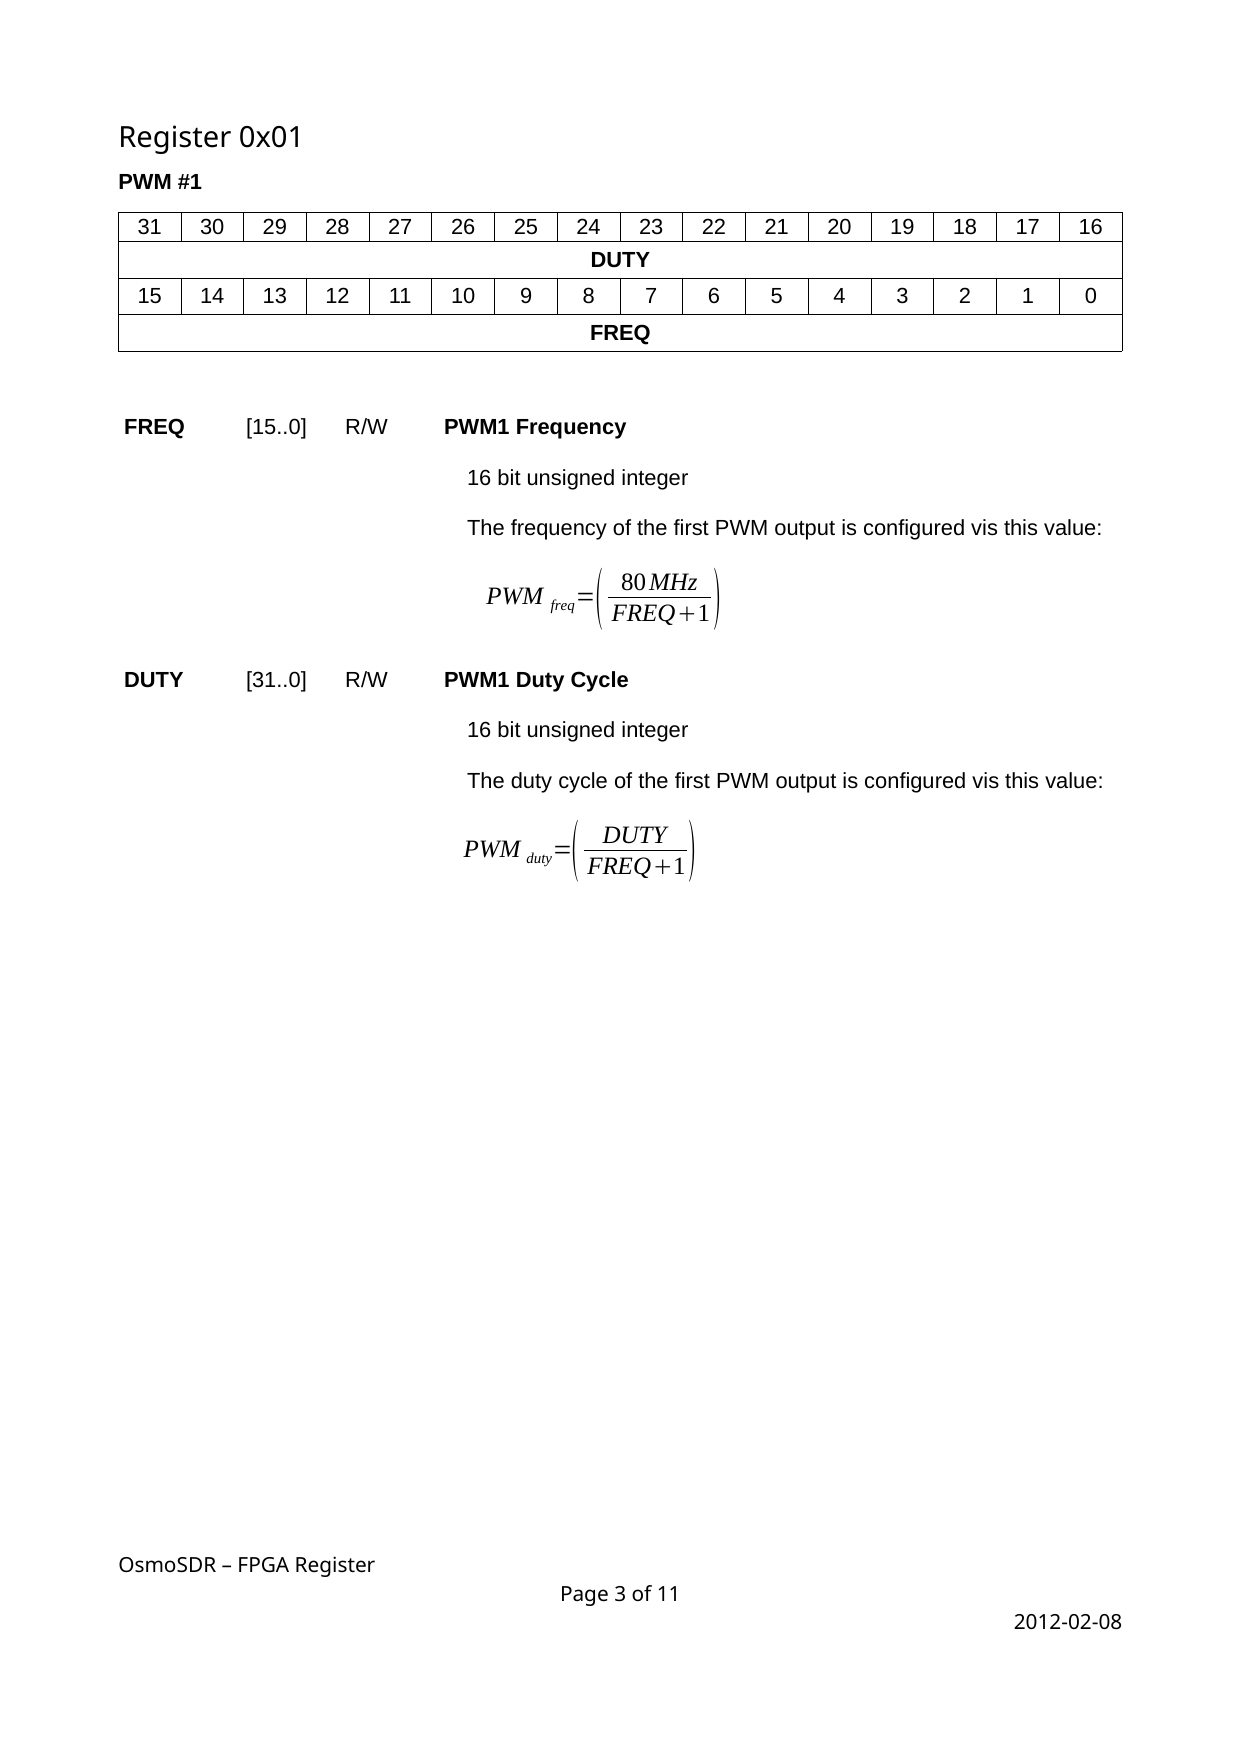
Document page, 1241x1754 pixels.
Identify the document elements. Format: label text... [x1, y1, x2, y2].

table_cell DUTY [118, 661, 240, 889]
table_cell 12 [307, 279, 369, 314]
table_cell 11 [370, 279, 431, 314]
table_cell 8 [558, 279, 620, 314]
table_header 24 [558, 213, 620, 241]
table_cell 14 [182, 279, 243, 314]
table_header PWM1 Frequency 16 bit unsigned integer The frequency of the first PWM output is configured vis this value: [438, 409, 1122, 661]
table_header 20 [809, 213, 871, 241]
table_header 17 [997, 213, 1059, 241]
subtitle Register 0x01 [118, 117, 1122, 156]
table_cell 7 [621, 279, 682, 314]
table_header [15..0] [240, 409, 339, 661]
text PWM #1 [118, 169, 1122, 194]
table_cell R/W [339, 661, 438, 889]
table_header 22 [683, 213, 745, 241]
table_header 31 [119, 213, 181, 241]
table_header FREQ [118, 409, 240, 661]
table_cell 2 [934, 279, 996, 314]
table_cell 13 [244, 279, 306, 314]
table_cell 4 [809, 279, 871, 314]
table_cell FREQ [119, 315, 1122, 351]
table_cell 9 [495, 279, 557, 314]
table_cell 1 [997, 279, 1059, 314]
table_header 28 [307, 213, 369, 241]
table_cell PWM1 Duty Cycle 16 bit unsigned integer The duty cycle of the first PWM output is configured vis this value: [438, 661, 1122, 889]
table_header 19 [872, 213, 933, 241]
table_header 25 [495, 213, 557, 241]
table_header R/W [339, 409, 438, 661]
table_cell DUTY [119, 242, 1122, 277]
table_header 29 [244, 213, 306, 241]
table_header 30 [182, 213, 243, 241]
table_header 26 [432, 213, 494, 241]
table_header 16 [1060, 213, 1122, 241]
table_header 18 [934, 213, 996, 241]
table_cell 3 [872, 279, 933, 314]
table_cell 6 [683, 279, 745, 314]
table_cell 5 [746, 279, 808, 314]
table_cell 0 [1060, 279, 1122, 314]
table_header 23 [621, 213, 682, 241]
table_header 21 [746, 213, 808, 241]
table_cell [31..0] [240, 661, 339, 889]
table_cell 15 [119, 279, 181, 314]
table_header 27 [370, 213, 431, 241]
table_cell 10 [432, 279, 494, 314]
